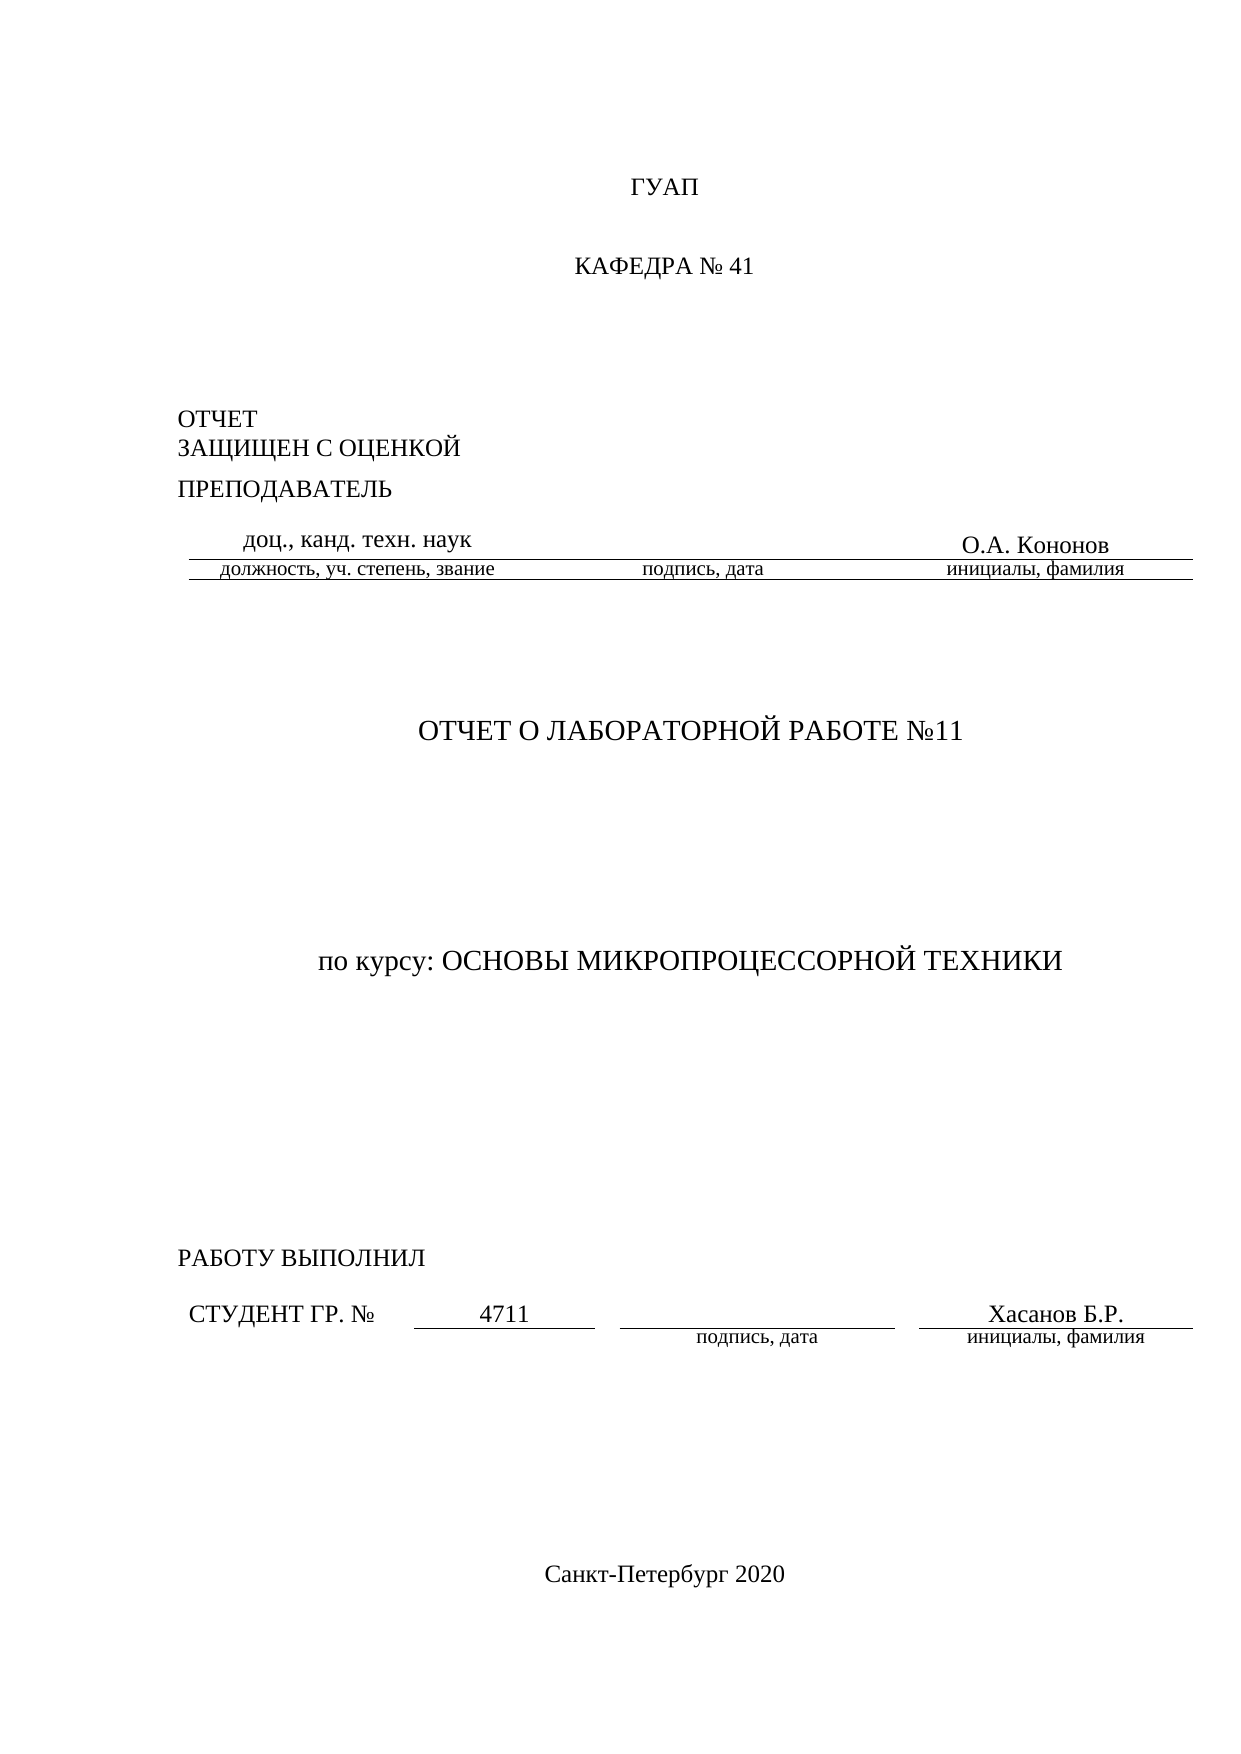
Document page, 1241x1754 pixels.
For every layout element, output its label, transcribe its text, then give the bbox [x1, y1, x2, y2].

table_header [895, 1287, 919, 1328]
table_cell [526, 560, 556, 579]
table_cell [850, 560, 878, 579]
table_header доц., канд. техн. наук [189, 518, 526, 559]
text ГУАП [177, 172, 1152, 201]
text ОТЧЕТ ЗАЩИЩЕН С ОЦЕНКОЙ [177, 404, 1152, 462]
table_cell по курсу: ОСНОВЫ МИКРОПРОЦЕССОРНОЙ ТЕХНИКИ [189, 930, 1193, 976]
table_cell [189, 976, 1193, 1035]
table_header 4711 [414, 1287, 594, 1328]
table_cell [189, 1328, 414, 1348]
text ПРЕПОДАВАТЕЛЬ [177, 474, 1152, 503]
table_cell инициалы, фамилия [919, 1329, 1193, 1348]
table_cell [414, 1329, 594, 1348]
table_cell инициалы, фамилия [878, 560, 1193, 579]
table_header О.А. Кононов [878, 518, 1193, 559]
table_cell подпись, дата [556, 560, 850, 579]
table_cell [595, 1328, 619, 1348]
table_header [526, 518, 556, 559]
table_header [620, 1287, 894, 1328]
table_cell [189, 1035, 1193, 1068]
text РАБОТУ ВЫПОЛНИЛ [177, 1243, 1152, 1272]
text Санкт-Петербург 2020 [177, 1559, 1152, 1588]
table_header ОТЧЕТ О ЛАБОРАТОРНОЙ РАБОТЕ №11 [189, 613, 1193, 747]
table_header [595, 1287, 619, 1328]
table_header [556, 518, 850, 559]
table_cell [895, 1328, 919, 1348]
table_header СТУДЕНТ ГР. № [189, 1287, 414, 1328]
table_cell должность, уч. степень, звание [189, 560, 526, 579]
table_cell подпись, дата [620, 1329, 894, 1348]
text КАФЕДРА № 41 [177, 251, 1152, 279]
table_cell [189, 747, 1193, 930]
table_header Хасанов Б.Р. [919, 1287, 1193, 1328]
table_header [850, 518, 878, 559]
